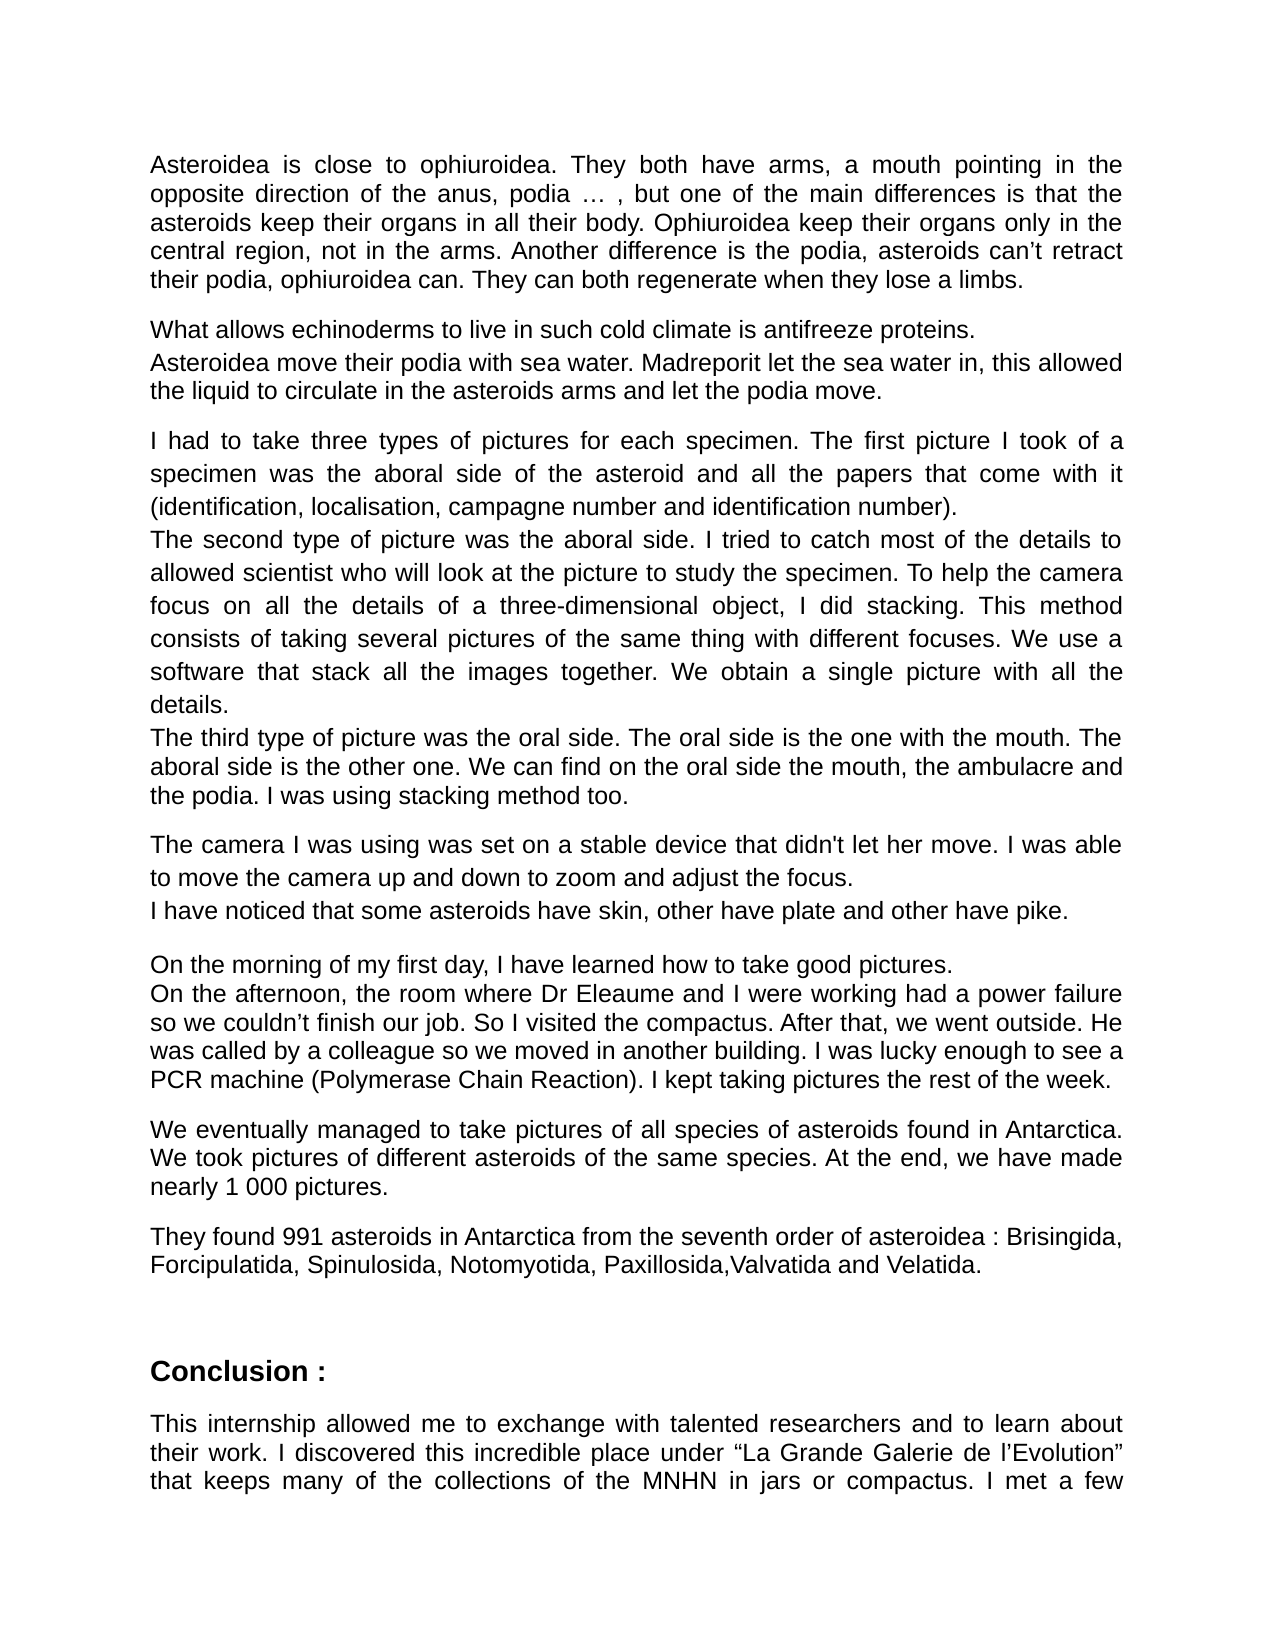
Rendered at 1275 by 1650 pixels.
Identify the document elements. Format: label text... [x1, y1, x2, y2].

text I had to take three types of pictures for each specimen. The first picture I took of a specimen was the aboral side of the asteroid and all the papers that come with it (identification, localisation, campagne number and identification number). [150, 426, 1125, 521]
text I have noticed that some asteroids have skin, other have plate and other have pike. [150, 896, 1125, 925]
text On the afternoon, the room where Dr Eleaume and I were working had a power failure so we couldn’t finish our job. So I visited the compactus. After that, we went outside. He was called by a colleague so we moved in another building. I was lucky enough to see a PCR machine (Polymerase Chain Reaction). I kept taking pictures the rest of the week. [150, 979, 1125, 1094]
text We eventually managed to take pictures of all species of asteroids found in Antarctica. We took pictures of different asteroids of the same species. At the end, we have made nearly 1 000 pictures. [150, 1115, 1125, 1201]
text They found 991 asteroids in Antarctica from the seventh order of asteroidea : Brisingida, Forcipulatida, Spinulosida, Notomyotida, Paxillosida,Valvatida and Velatida. [150, 1222, 1125, 1279]
text The third type of picture was the oral side. The oral side is the one with the mouth. The aboral side is the other one. We can find on the oral side the mouth, the ambulacre and the podia. I was using stacking method too. [150, 723, 1125, 809]
text What allows echinoderms to live in such cold climate is antifreeze proteins. [150, 314, 1125, 343]
text The camera I was using was set on a stable device that didn't let her move. I was able to move the camera up and down to zoom and adjust the focus. [150, 830, 1125, 892]
text Conclusion : [150, 1354, 1125, 1388]
text This internship allowed me to exchange with talented researchers and to learn about their work. I discovered this incredible place under “La Grande Galerie de l’Evolution” that keeps many of the collections of the MNHN in jars or compactus. I met a few [150, 1409, 1125, 1495]
text Asteroidea move their podia with sea water. Madreporit let the sea water in, this allowed the liquid to circulate in the asteroids arms and let the podia move. [150, 348, 1125, 405]
text Asteroidea is close to ophiuroidea. They both have arms, a mouth pointing in the opposite direction of the anus, podia … , but one of the main differences is that the asteroids keep their organs in all their body. Ophiuroidea keep their organs only in the central region, not in the arms. Another difference is the podia, asteroids can’t retract their podia, ophiuroidea can. They can both regenerate when they lose a limbs. [150, 150, 1125, 294]
text The second type of picture was the aboral side. I tried to catch most of the details to allowed scientist who will look at the picture to study the specimen. To help the camera focus on all the details of a three-dimensional object, I did stacking. This method consists of taking several pictures of the same thing with different focuses. We use a software that stack all the images together. We obtain a single picture with all the details. [150, 525, 1125, 719]
text On the morning of my first day, I have learned how to take good pictures. [150, 950, 1125, 979]
